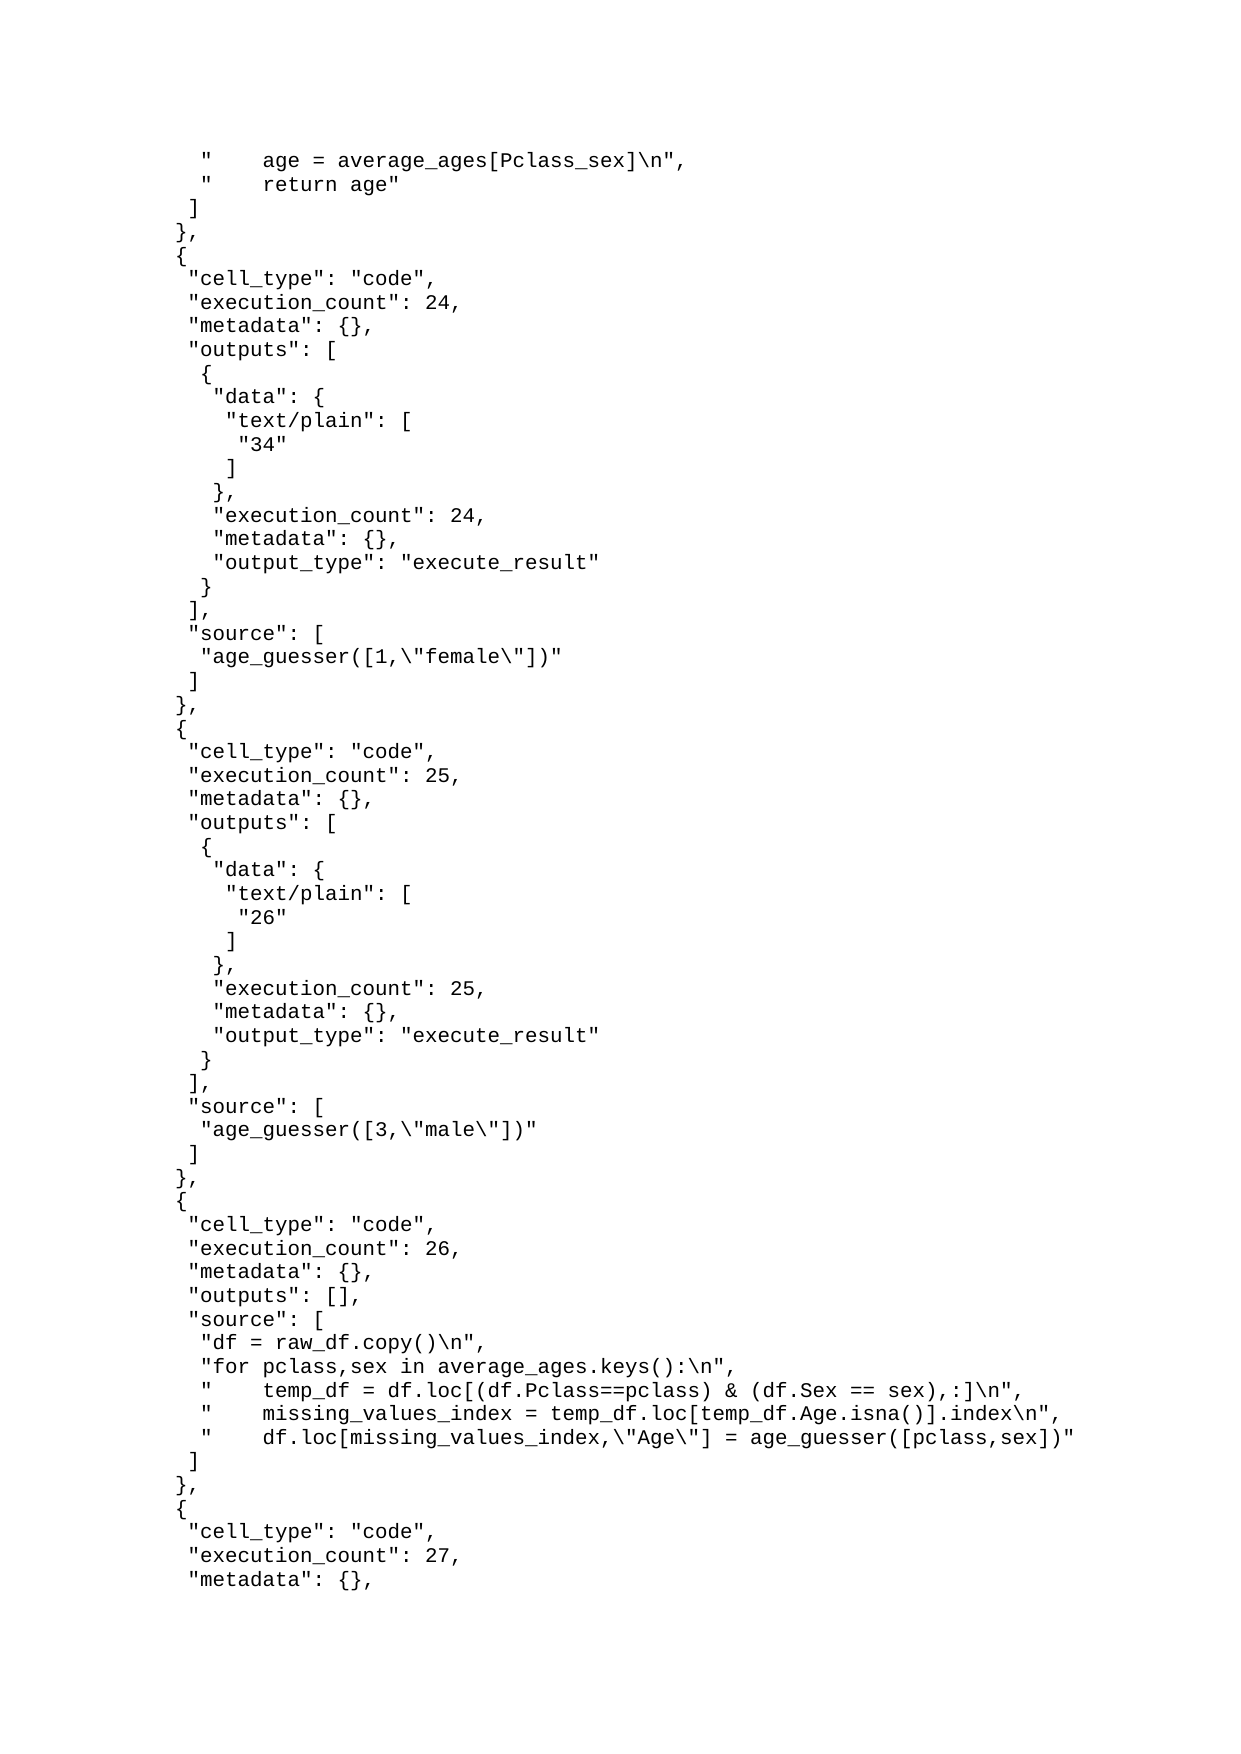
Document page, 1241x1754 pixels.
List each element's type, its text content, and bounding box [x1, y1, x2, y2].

text "age_guesser([3,\"male\"])" [150, 1119, 1090, 1143]
text " return age" [150, 174, 1090, 197]
text "metadata": {}, [150, 1569, 1090, 1592]
text "execution_count": 25, [150, 978, 1090, 1001]
text ] [150, 457, 1090, 481]
text ], [150, 1072, 1090, 1096]
text "metadata": {}, [150, 528, 1090, 552]
text "source": [ [150, 1309, 1090, 1332]
text }, [150, 954, 1090, 978]
text "text/plain": [ [150, 410, 1090, 434]
text }, [150, 481, 1090, 505]
text "cell_type": "code", [150, 268, 1090, 292]
text } [150, 576, 1090, 599]
text "outputs": [ [150, 339, 1090, 363]
text "metadata": {}, [150, 1001, 1090, 1025]
text "metadata": {}, [150, 788, 1090, 812]
text ] [150, 1451, 1090, 1474]
text "execution_count": 24, [150, 292, 1090, 316]
text "metadata": {}, [150, 316, 1090, 339]
text ] [150, 1143, 1090, 1167]
text "execution_count": 27, [150, 1545, 1090, 1569]
text }, [150, 1474, 1090, 1498]
text "execution_count": 24, [150, 505, 1090, 528]
text } [150, 1048, 1090, 1072]
text "source": [ [150, 1096, 1090, 1119]
text " temp_df = df.loc[(df.Pclass==pclass) & (df.Sex == sex),:]\n", [150, 1379, 1090, 1403]
text "26" [150, 907, 1090, 930]
text "34" [150, 434, 1090, 457]
text }, [150, 694, 1090, 717]
text " df.loc[missing_values_index,\"Age\"] = age_guesser([pclass,sex])" [150, 1427, 1090, 1451]
text "output_type": "execute_result" [150, 1025, 1090, 1048]
text " missing_values_index = temp_df.loc[temp_df.Age.isna()].index\n", [150, 1403, 1090, 1427]
text "text/plain": [ [150, 883, 1090, 907]
text { [150, 363, 1090, 386]
text "cell_type": "code", [150, 1521, 1090, 1545]
text ] [150, 197, 1090, 221]
text "age_guesser([1,\"female\"])" [150, 647, 1090, 670]
text "data": { [150, 859, 1090, 883]
text ] [150, 930, 1090, 954]
text "outputs": [], [150, 1285, 1090, 1309]
text { [150, 1498, 1090, 1521]
text { [150, 836, 1090, 859]
text "df = raw_df.copy()\n", [150, 1332, 1090, 1356]
text "cell_type": "code", [150, 1214, 1090, 1238]
text "source": [ [150, 623, 1090, 647]
text "metadata": {}, [150, 1261, 1090, 1285]
text ] [150, 670, 1090, 694]
text "for pclass,sex in average_ages.keys():\n", [150, 1356, 1090, 1379]
text { [150, 1190, 1090, 1214]
text "data": { [150, 386, 1090, 410]
text { [150, 244, 1090, 268]
text }, [150, 1167, 1090, 1190]
text "outputs": [ [150, 812, 1090, 836]
text "cell_type": "code", [150, 741, 1090, 765]
text " age = average_ages[Pclass_sex]\n", [150, 150, 1090, 174]
text "output_type": "execute_result" [150, 552, 1090, 576]
text }, [150, 221, 1090, 244]
text "execution_count": 26, [150, 1238, 1090, 1261]
text ], [150, 599, 1090, 623]
text "execution_count": 25, [150, 765, 1090, 788]
text { [150, 717, 1090, 741]
